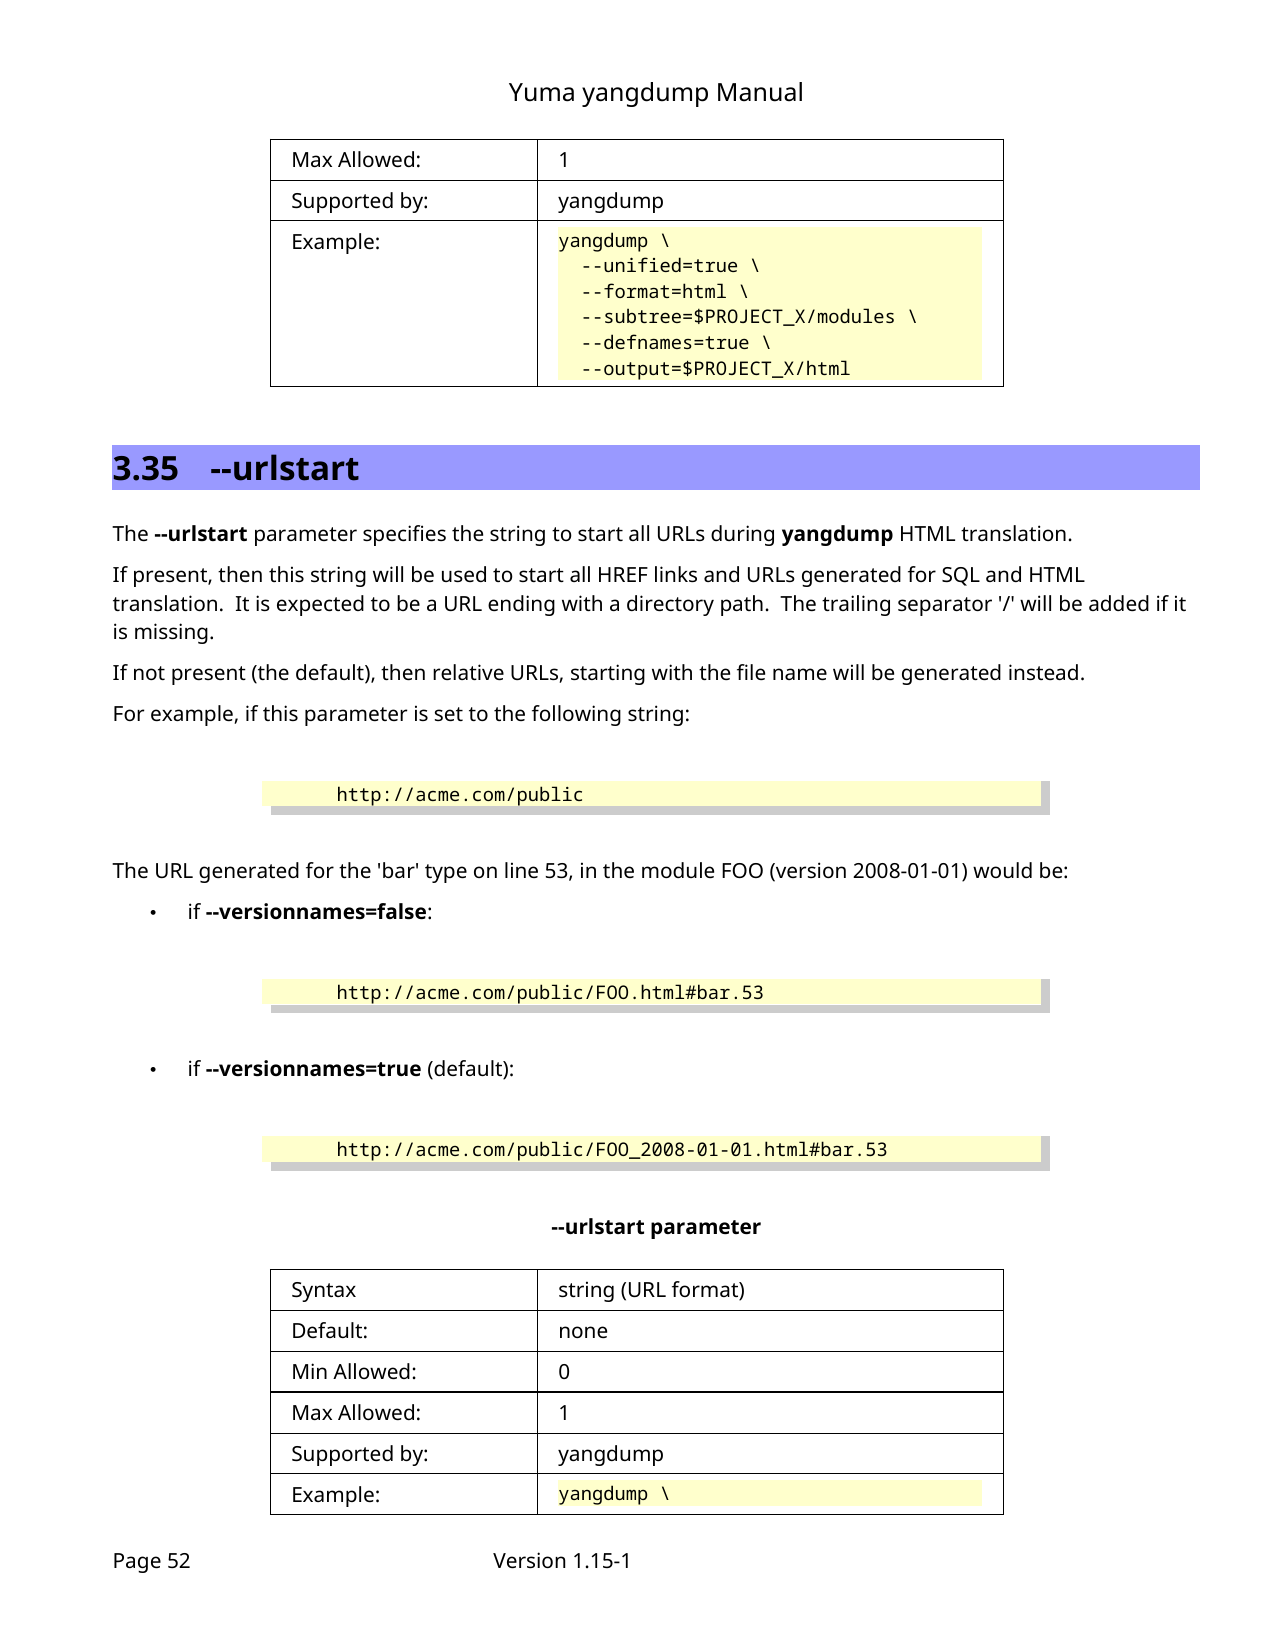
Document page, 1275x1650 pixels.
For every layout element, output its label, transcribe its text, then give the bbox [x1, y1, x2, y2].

table_cell Example: [271, 1474, 537, 1514]
list if --versionnames=true (default): [150, 1054, 1200, 1083]
text The --urlstart parameter specifies the string to start all URLs during yangdump HTML translation. [112, 519, 1200, 548]
list if --versionnames=false: [150, 897, 1200, 926]
table_cell Supported by: [271, 1434, 537, 1473]
text For example, if this parameter is set to the following string: [112, 699, 1200, 727]
table_cell yangdump \ --unified=true \ --format=html \ --subtree=$PROJECT_X/modules \ --defnames=true \ --output=$PROJECT_X/html [538, 221, 1003, 386]
table_cell Supported by: [271, 181, 537, 220]
table_cell 0 [538, 1352, 1003, 1391]
subtitle --urlstart [112, 445, 1200, 490]
table_cell 1 [538, 1393, 1003, 1432]
table_cell yangdump [538, 181, 1003, 220]
table_cell Max Allowed: [271, 140, 537, 179]
table_cell Default: [271, 1311, 537, 1351]
table_cell Min Allowed: [271, 1352, 537, 1391]
table_cell 1 [538, 140, 1003, 179]
table_header Syntax [271, 1270, 537, 1309]
table_cell Example: [271, 221, 537, 386]
text If not present (the default), then relative URLs, starting with the file name will be generated instead. [112, 658, 1200, 686]
table_header string (URL format) [538, 1270, 1003, 1309]
table_cell none [538, 1311, 1003, 1351]
text http://acme.com/public/FOO.html#bar.53 [262, 979, 1041, 1004]
table_cell Max Allowed: [271, 1393, 537, 1432]
text http://acme.com/public/FOO_2008-01-01.html#bar.53 [262, 1136, 1041, 1162]
subtitle --urlstart parameter [127, 1212, 1185, 1240]
table_cell yangdump [538, 1434, 1003, 1473]
text The URL generated for the 'bar' type on line 53, in the module FOO (version 2008-01-01) would be: [112, 856, 1200, 885]
text If present, then this string will be used to start all HREF links and URLs generated for SQL and HTML translation. It is expected to be a URL ending with a directory path. The trailing separator '/' will be added if it is missing. [112, 560, 1200, 646]
text http://acme.com/public [262, 781, 1041, 806]
table_cell yangdump \ [538, 1474, 1003, 1514]
